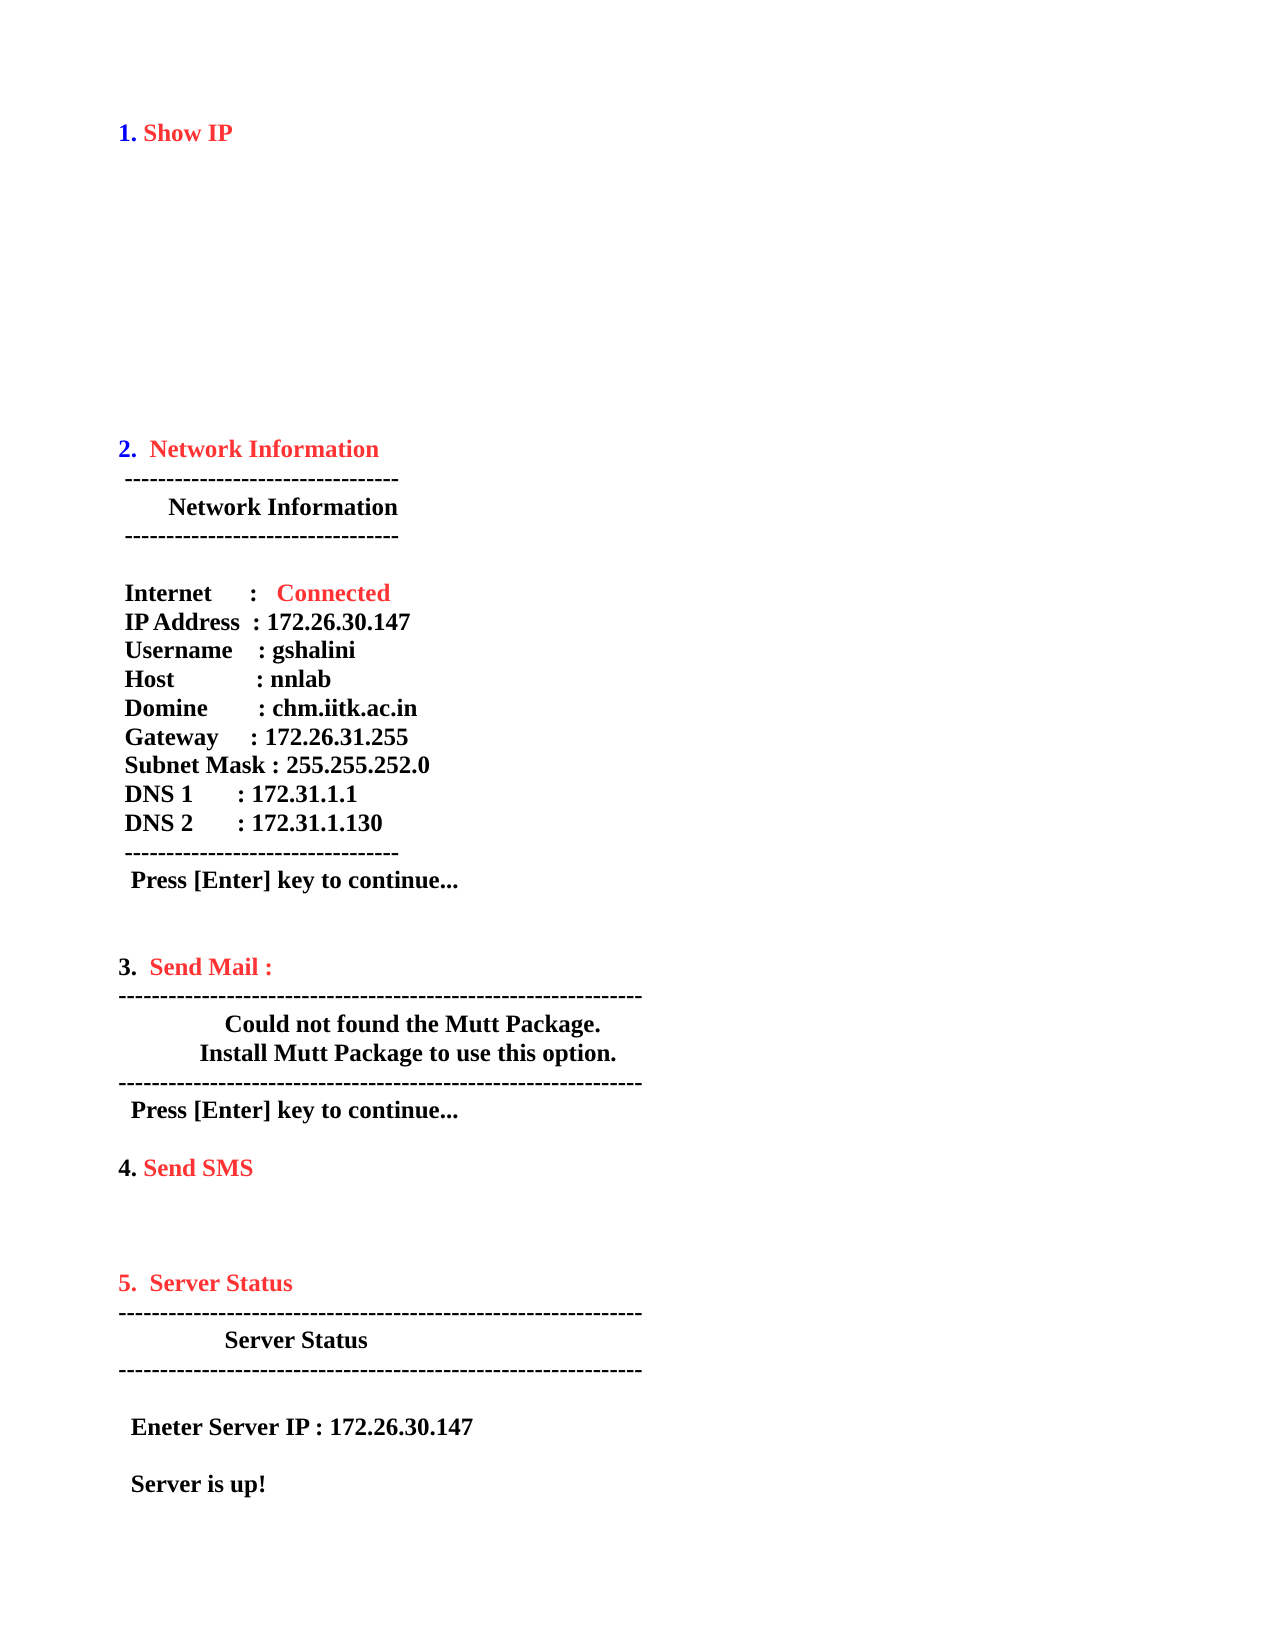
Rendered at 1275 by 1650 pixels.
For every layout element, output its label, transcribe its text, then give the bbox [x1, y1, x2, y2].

text Host : nnlab [118, 664, 1157, 693]
text --------------------------------- [118, 837, 1157, 866]
text Server is up! [118, 1469, 1157, 1498]
text Domine : chm.iitk.ac.in [118, 693, 1157, 722]
text Press [Enter] key to continue... [118, 1096, 1157, 1124]
text Could not found the Mutt Package. [118, 1009, 1157, 1038]
text Gateway : 172.26.31.255 [118, 722, 1157, 751]
text Internet : Connected [118, 578, 1157, 607]
text --------------------------------- [118, 521, 1157, 549]
text Server Status [118, 1326, 1157, 1354]
text Subnet Mask : 255.255.252.0 [118, 751, 1157, 779]
text Username : gshalini [118, 636, 1157, 664]
text Press [Enter] key to continue... [118, 866, 1157, 894]
text --------------------------------------------------------------- [118, 1297, 1157, 1326]
text Network Information [118, 492, 1157, 521]
text Install Mutt Package to use this option. [118, 1038, 1157, 1067]
text --------------------------------------------------------------- [118, 981, 1157, 1009]
text --------------------------------------------------------------- [118, 1067, 1157, 1096]
text 2. Network Information [118, 434, 1157, 463]
text 4. Send SMS [118, 1153, 1157, 1182]
text --------------------------------------------------------------- [118, 1354, 1157, 1383]
text --------------------------------- [118, 463, 1157, 492]
text IP Address : 172.26.30.147 [118, 607, 1157, 636]
text DNS 2 : 172.31.1.130 [118, 808, 1157, 837]
text Eneter Server IP : 172.26.30.147 [118, 1412, 1157, 1441]
text 1. Show IP [118, 118, 1157, 147]
text 3. Send Mail : [118, 952, 1157, 981]
text DNS 1 : 172.31.1.1 [118, 779, 1157, 808]
text 5. Server Status [118, 1268, 1157, 1297]
